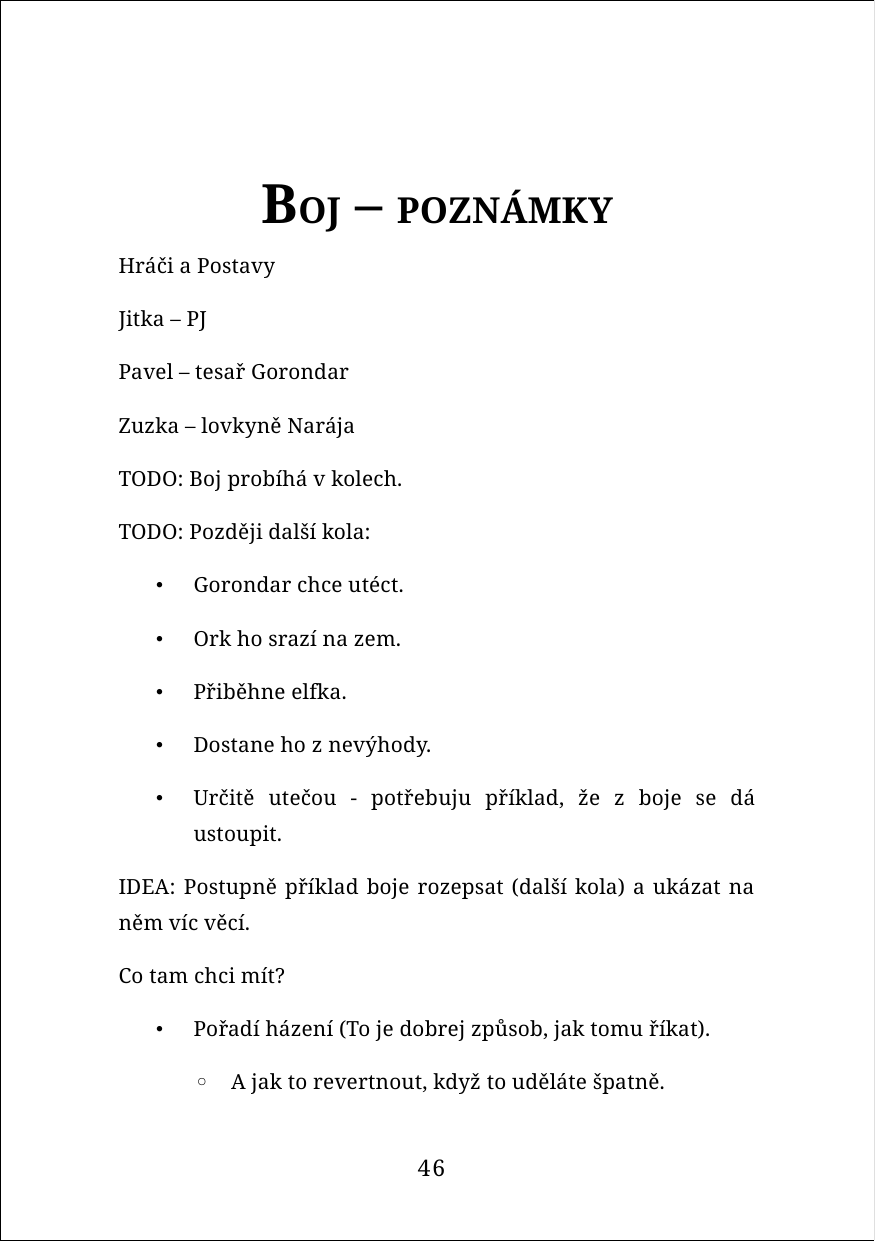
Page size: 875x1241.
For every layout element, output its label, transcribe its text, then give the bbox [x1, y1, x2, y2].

text TODO: Boj probíhá v kolech. [118, 464, 756, 492]
list Pořadí házení (To je dobrej způsob, jak tomu říkat). [156, 1014, 756, 1042]
list Určitě utečou - potřebuju příklad, že z boje se dá ustoupit. [156, 783, 756, 847]
list Přiběhne elfka. [156, 677, 756, 705]
text Pavel – tesař Gorondar [118, 357, 756, 386]
text IDEA: Postupně příklad boje rozepsat (další kola) a ukázat na něm víc věcí. [118, 872, 756, 936]
text Zuzka – lovkyně Narája [118, 411, 756, 439]
list Gorondar chce utéct. [156, 570, 756, 599]
text Hráči a Postavy [118, 251, 756, 279]
text Jitka – PJ [118, 304, 756, 333]
text TODO: Později další kola: [118, 517, 756, 546]
text Co tam chci mít? [118, 961, 756, 989]
subtitle Boj – poznámky [118, 166, 756, 239]
list A jak to revertnout, když to uděláte špatně. [193, 1067, 756, 1096]
list Dostane ho z nevýhody. [156, 730, 756, 758]
list Ork ho srazí na zem. [156, 624, 756, 652]
